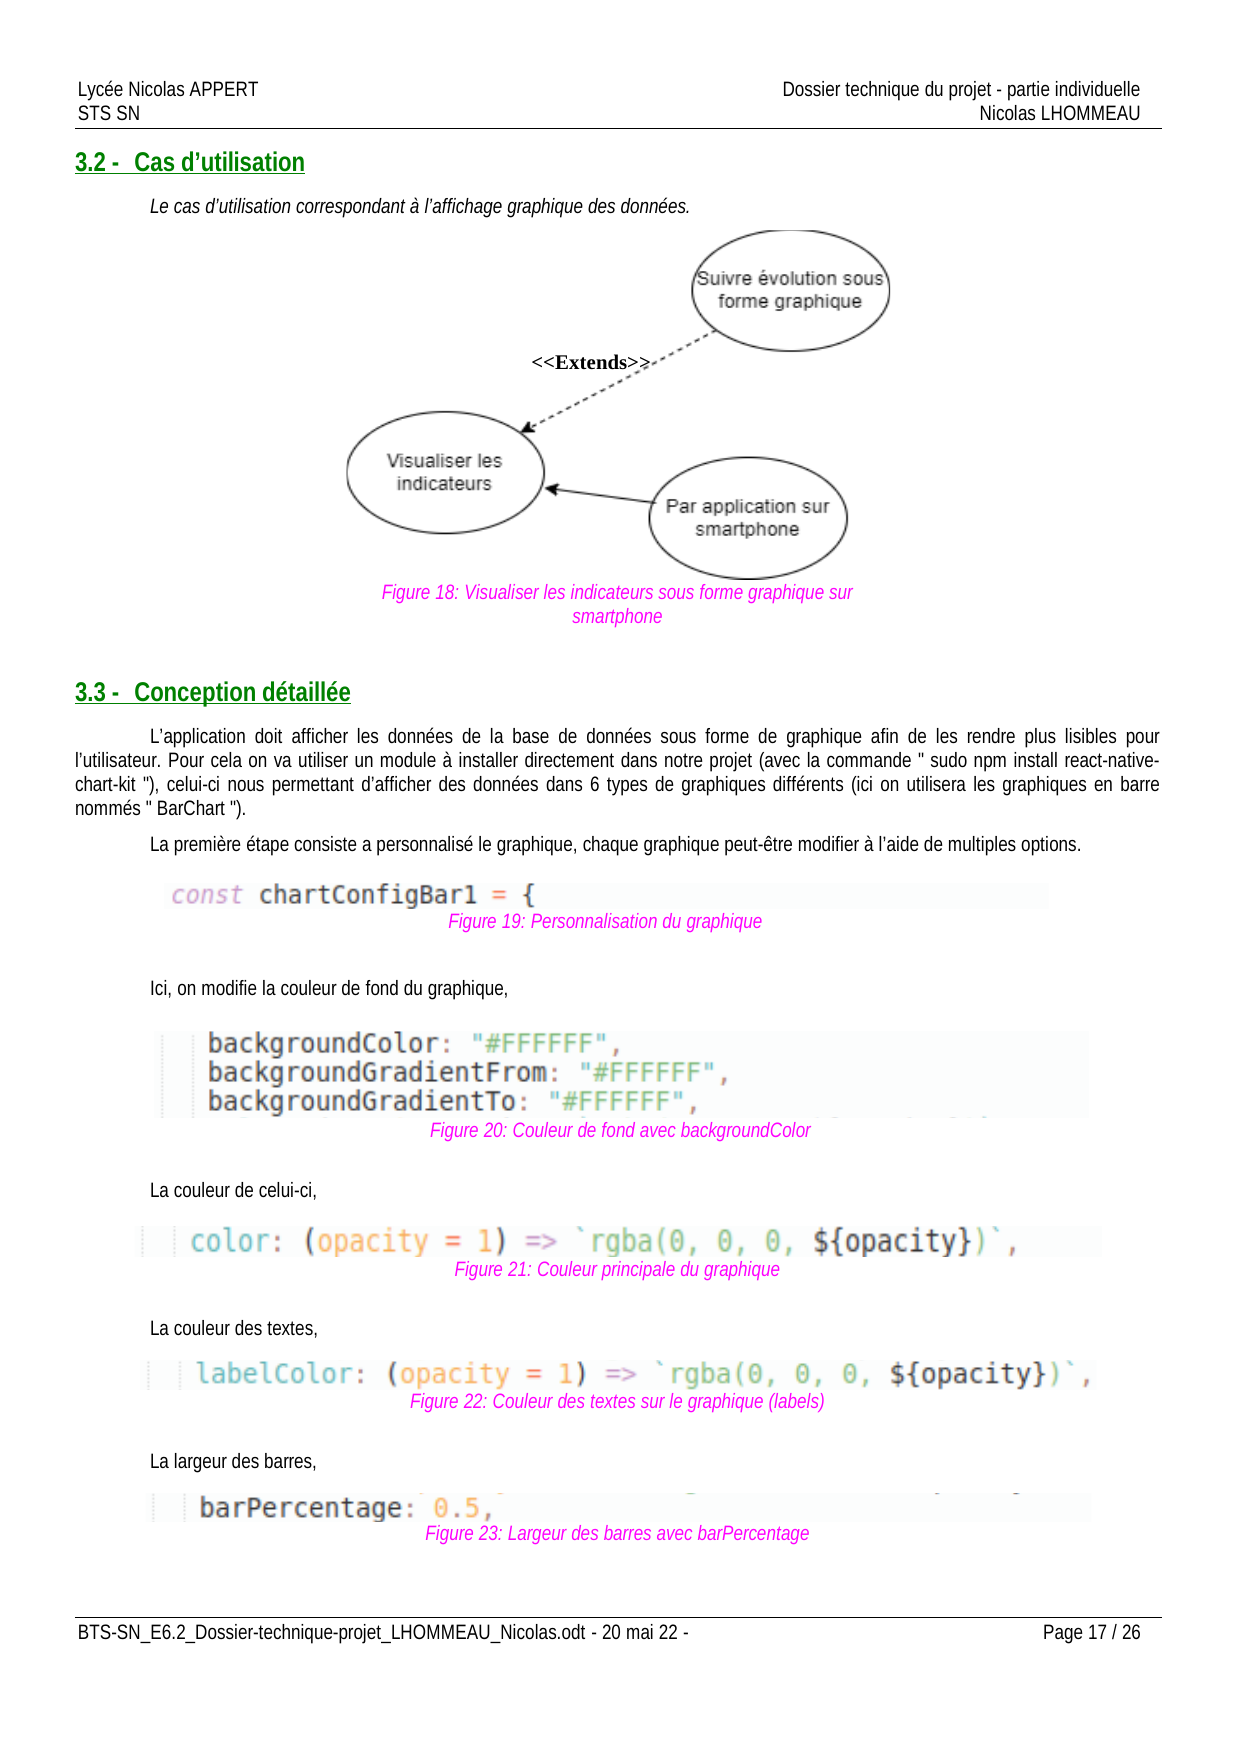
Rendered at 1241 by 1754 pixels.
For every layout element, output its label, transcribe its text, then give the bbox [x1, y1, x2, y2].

text Figure 19: Personnalisation du graphique [92, 883, 1121, 933]
picture [164, 883, 1049, 909]
picture [154, 1031, 1089, 1118]
subtitle Conception détaillée [75, 676, 1162, 707]
text Figure 21: Couleur principale du graphique [134, 1257, 1102, 1281]
text Le cas d’utilisation correspondant à l’affichage graphique des données. [75, 194, 1162, 218]
text La couleur des textes, [75, 1316, 1162, 1340]
text La première étape consiste a personnalisé le graphique, chaque graphique peut-être modifier à l’aide de multiples options. [75, 832, 1162, 856]
text Figure 20: Couleur de fond avec backgroundColor [154, 1118, 1089, 1142]
text L’application doit afficher les données de la base de données sous forme de graphique afin de les rendre plus lisibles pour l’utilisateur. Pour cela on va utiliser un module à installer directement dans notre projet (avec la commande " sudo npm install react-native-chart-kit "), celui-ci nous permettant d’afficher des données dans 6 types de graphiques différents (ici on utilisera les graphiques en barre nommés " BarChart "). [75, 724, 1162, 820]
text Ici, on modifie la couleur de fond du graphique, [75, 976, 1162, 1000]
subtitle Cas d’utilisation [75, 145, 1162, 176]
text Figure 23: Largeur des barres avec barPercentage [146, 1522, 1091, 1545]
picture [140, 1360, 1097, 1390]
text La couleur de celui-ci, [75, 1177, 1162, 1201]
picture [145, 1493, 1092, 1522]
text La largeur des barres, [75, 1449, 1162, 1473]
picture [346, 230, 891, 580]
picture [134, 1226, 1103, 1257]
text Figure 18: Visualiser les indicateurs sous forme graphique sur smartphone [347, 580, 890, 628]
text Figure 22: Couleur des textes sur le graphique (labels) [140, 1390, 1097, 1413]
